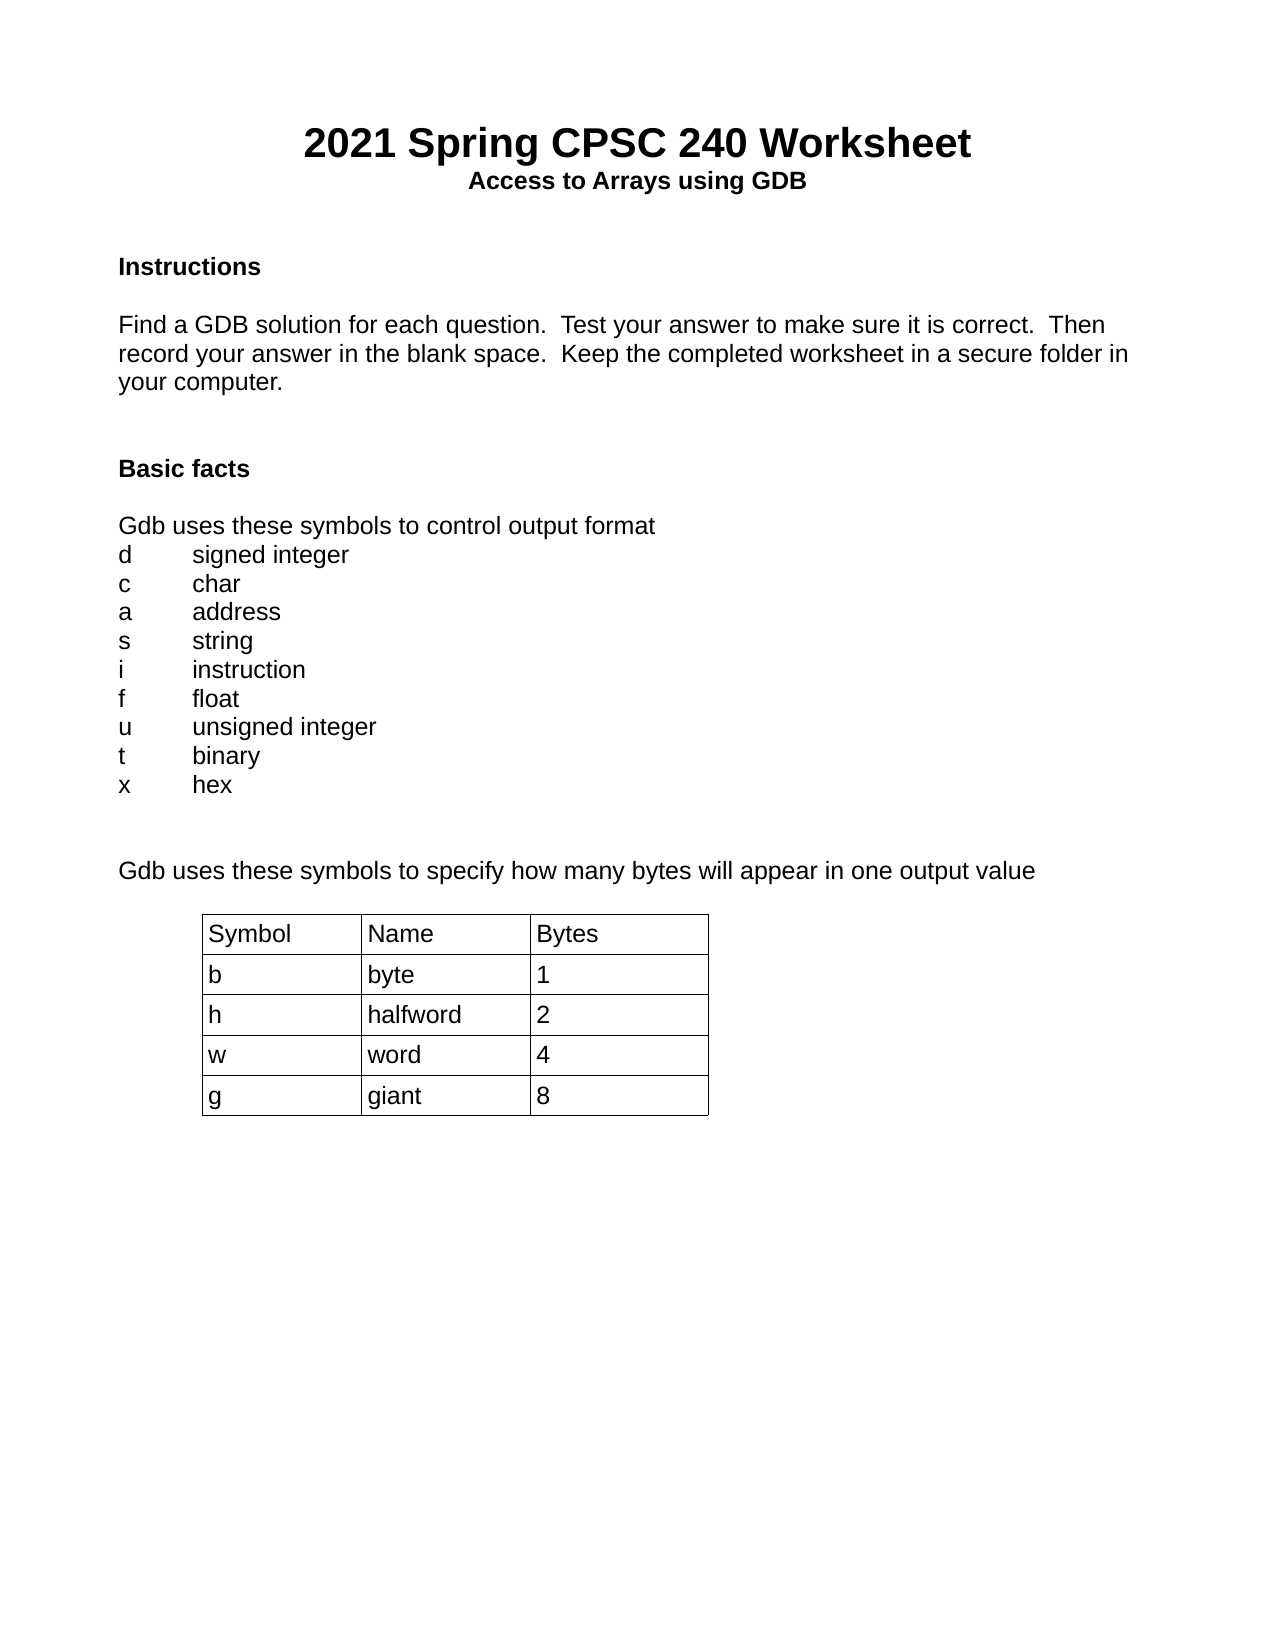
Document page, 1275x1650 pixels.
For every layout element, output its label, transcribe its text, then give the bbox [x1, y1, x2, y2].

text a address [118, 597, 1157, 626]
text Gdb uses these symbols to control output format [118, 511, 1157, 540]
text i instruction [118, 655, 1157, 683]
table_cell 2 [531, 995, 708, 1034]
table_cell byte [362, 955, 530, 994]
table_header Symbol [203, 915, 361, 954]
table_cell 1 [531, 955, 708, 994]
table_header Name [362, 915, 530, 954]
text f float [118, 683, 1157, 712]
text d signed integer [118, 540, 1157, 568]
table_cell 8 [531, 1076, 708, 1115]
table_cell halfword [362, 995, 530, 1034]
text Basic facts [118, 453, 1157, 482]
text Access to Arrays using GDB [118, 166, 1157, 195]
table_cell giant [362, 1076, 530, 1115]
text t binary [118, 741, 1157, 770]
table_cell b [203, 955, 361, 994]
text Find a GDB solution for each question. Test your answer to make sure it is correct. Then record your answer in the blank space. Keep the completed worksheet in a secure folder in your computer. [118, 310, 1157, 396]
text Instructions [118, 252, 1157, 281]
text c char [118, 568, 1157, 597]
table_cell h [203, 995, 361, 1034]
text u unsigned integer [118, 712, 1157, 741]
text x hex [118, 770, 1157, 798]
table_cell word [362, 1036, 530, 1075]
table_cell 4 [531, 1036, 708, 1075]
text Gdb uses these symbols to specify how many bytes will appear in one output value [118, 856, 1157, 885]
table_cell w [203, 1036, 361, 1075]
text s string [118, 626, 1157, 655]
table_cell g [203, 1076, 361, 1115]
table_header Bytes [531, 915, 708, 954]
text 2021 Spring CPSC 240 Worksheet [118, 118, 1157, 166]
